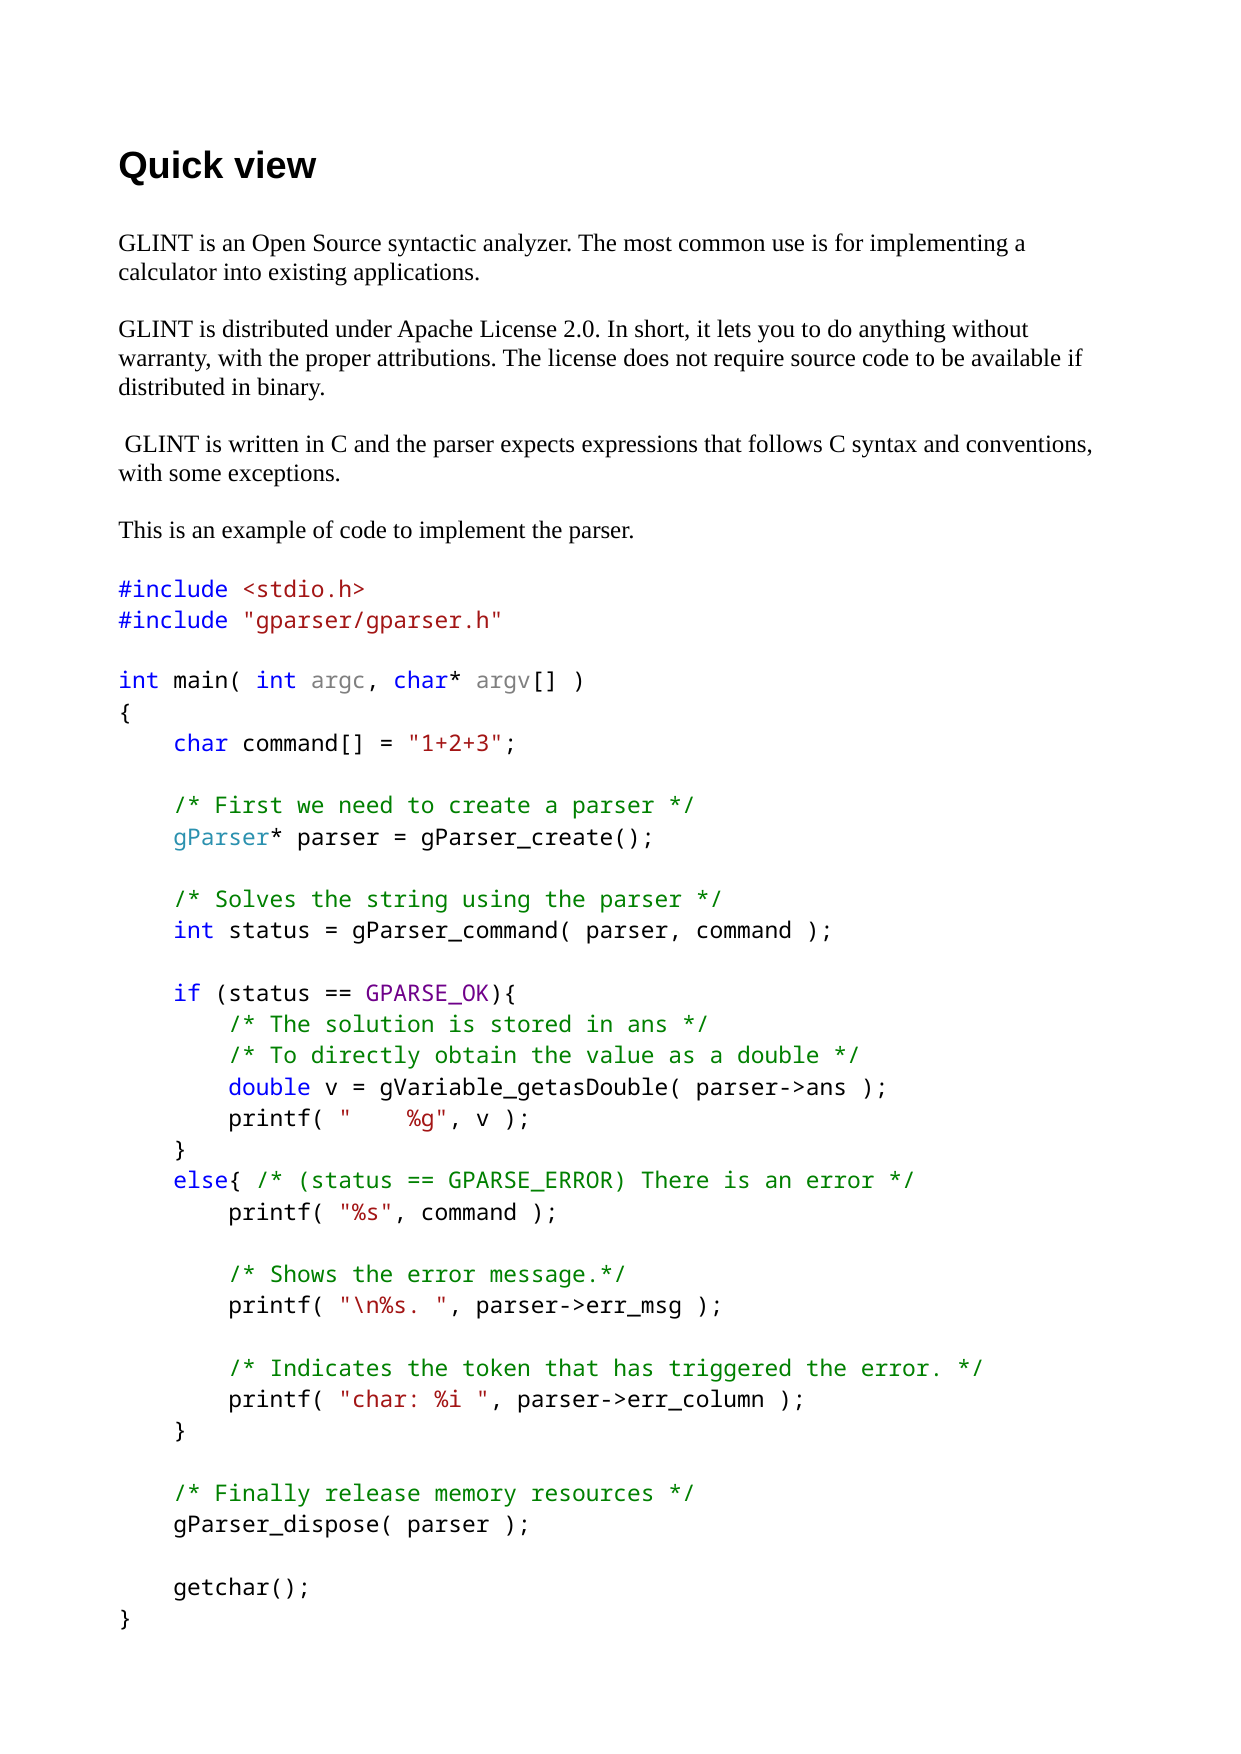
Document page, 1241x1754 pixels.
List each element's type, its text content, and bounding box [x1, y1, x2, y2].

text This is an example of code to implement the parser. [118, 516, 1122, 544]
subtitle Quick view [118, 143, 1122, 187]
text #include <stdio.h> [118, 573, 1122, 604]
text int main( int argc, char* argv[] ) [118, 664, 1122, 696]
text GLINT is written in C and the parser expects expressions that follows C syntax and conventions, with some exceptions. [118, 429, 1122, 487]
text printf( "%s", command ); [118, 1196, 1122, 1227]
text /* Indicates the token that has triggered the error. */ [118, 1352, 1122, 1383]
text else{ /* (status == GPARSE_ERROR) There is an error */ [118, 1164, 1122, 1196]
text if (status == GPARSE_OK){ [118, 977, 1122, 1008]
text GLINT is distributed under Apache License 2.0. In short, it lets you to do anything without warranty, with the proper attributions. The license does not require source code to be available if distributed in binary. [118, 314, 1122, 401]
text gParser* parser = gParser_create(); [118, 821, 1122, 852]
text } [118, 1133, 1122, 1164]
text /* To directly obtain the value as a double */ [118, 1039, 1122, 1071]
text printf( "\n%s. ", parser->err_msg ); [118, 1289, 1122, 1321]
text /* Finally release memory resources */ [118, 1477, 1122, 1508]
text printf( "char: %i ", parser->err_column ); [118, 1383, 1122, 1414]
text } [118, 1414, 1122, 1446]
text } [118, 1602, 1122, 1633]
text /* Shows the error message.*/ [118, 1258, 1122, 1289]
text /* The solution is stored in ans */ [118, 1008, 1122, 1039]
text printf( " %g", v ); [118, 1102, 1122, 1133]
text /* Solves the string using the parser */ [118, 883, 1122, 914]
text GLINT is an Open Source syntactic analyzer. The most common use is for implementing a calculator into existing applications. [118, 228, 1122, 286]
text getchar(); [118, 1571, 1122, 1602]
text #include "gparser/gparser.h" [118, 604, 1122, 636]
text /* First we need to create a parser */ [118, 789, 1122, 821]
text { [118, 696, 1122, 727]
text char command[] = "1+2+3"; [118, 727, 1122, 758]
text gParser_dispose( parser ); [118, 1508, 1122, 1539]
text int status = gParser_command( parser, command ); [118, 914, 1122, 946]
text double v = gVariable_getasDouble( parser->ans ); [118, 1071, 1122, 1102]
